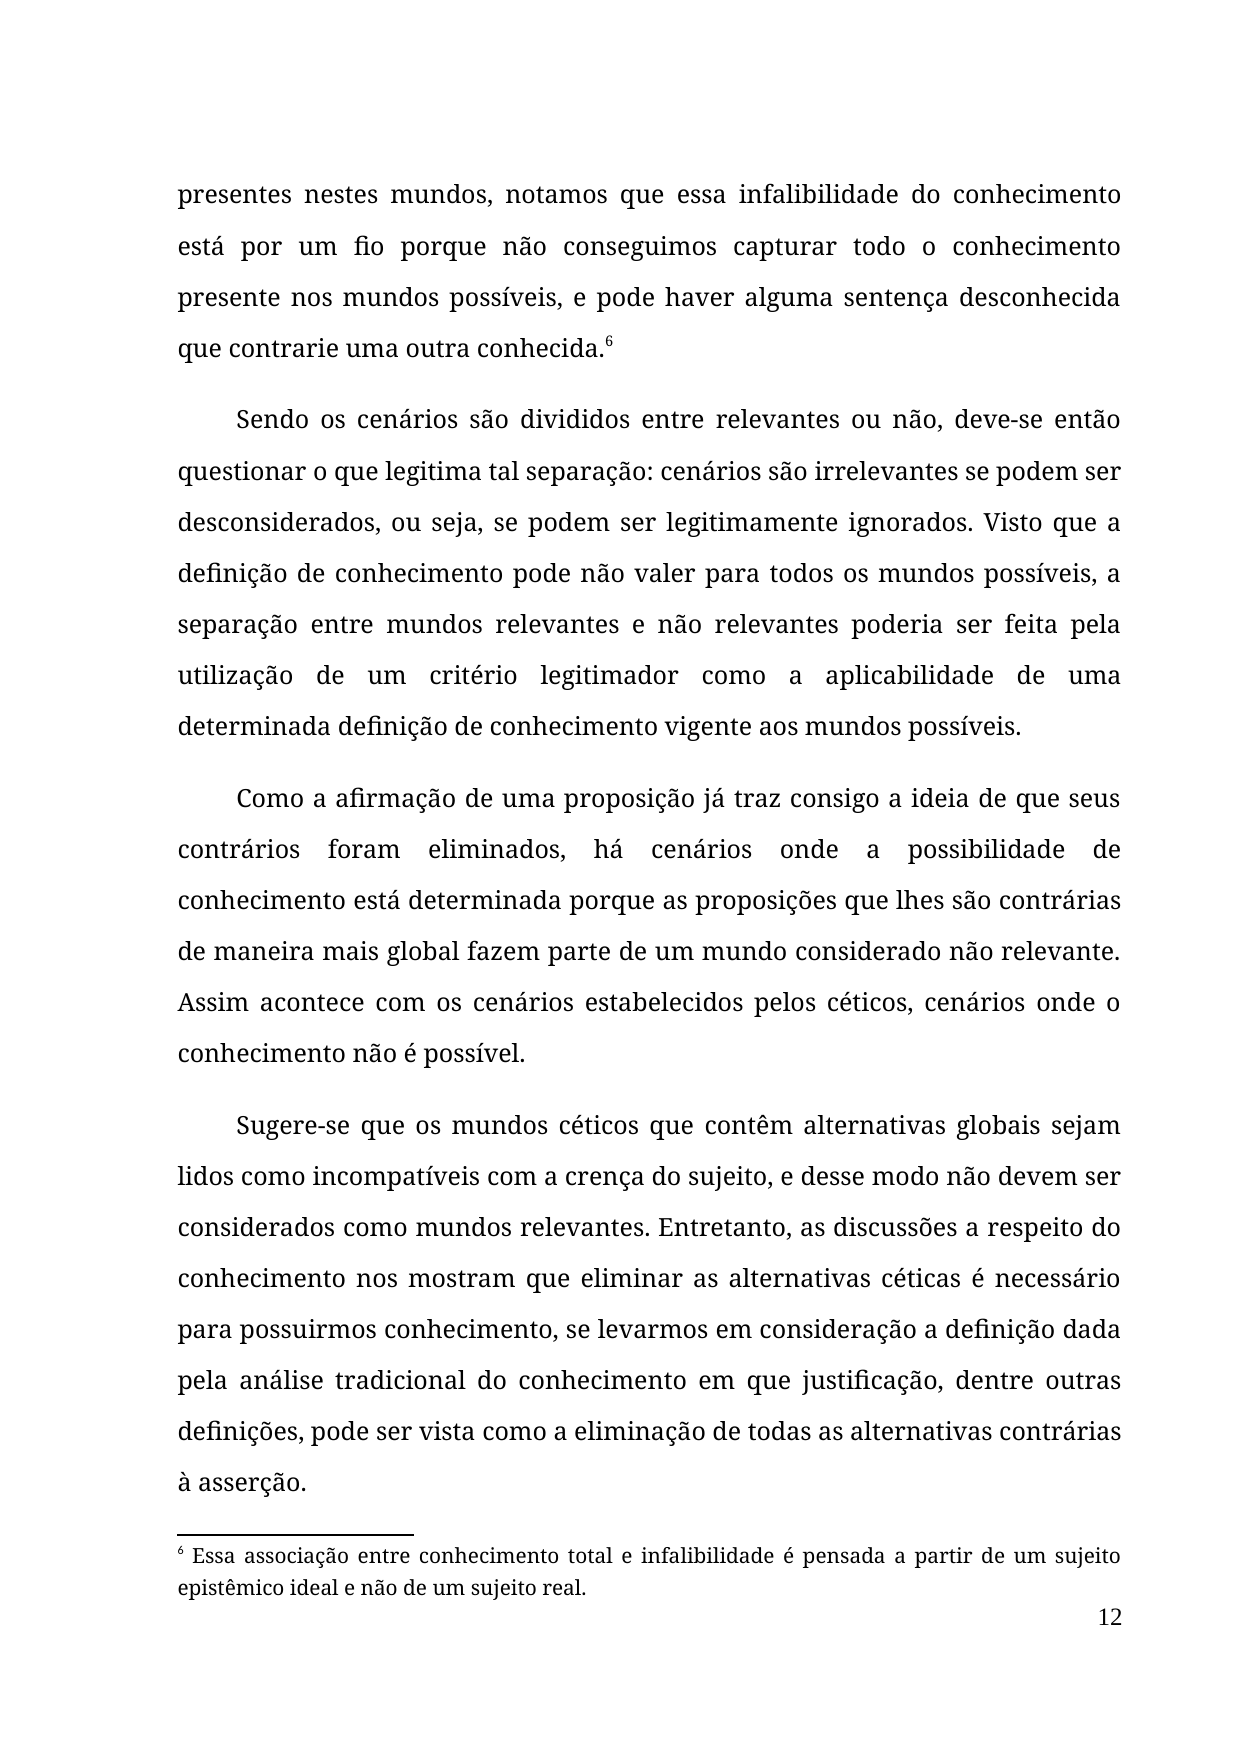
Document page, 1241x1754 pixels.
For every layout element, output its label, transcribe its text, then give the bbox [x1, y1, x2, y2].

text Sendo os cenários são divididos entre relevantes ou não, deve-se então questionar o que legitima tal separação: cenários são irrelevantes se podem ser desconsiderados, ou seja, se podem ser legitimamente ignorados. Visto que a definição de conhecimento pode não valer para todos os mundos possíveis, a separação entre mundos relevantes e não relevantes poderia ser feita pela utilização de um critério legitimador como a aplicabilidade de uma determinada definição de conhecimento vigente aos mundos possíveis. [177, 402, 1122, 742]
text Sugere-se que os mundos céticos que contêm alternativas globais sejam lidos como incompatíveis com a crença do sujeito, e desse modo não devem ser considerados como mundos relevantes. Entretanto, as discussões a respeito do conhecimento nos mostram que eliminar as alternativas céticas é necessário para possuirmos conhecimento, se levarmos em consideração a definição dada pela análise tradicional do conhecimento em que justificação, dentre outras definições, pode ser vista como a eliminação de todas as alternativas contrárias à asserção. [177, 1107, 1122, 1499]
text Como a afirmação de uma proposição já traz consigo a ideia de que seus contrários foram eliminados, há cenários onde a possibilidade de conhecimento está determinada porque as proposições que lhes são contrárias de maneira mais global fazem parte de um mundo considerado não relevante. Assim acontece com os cenários estabelecidos pelos céticos, cenários onde o conhecimento não é possível. [177, 780, 1122, 1069]
text presentes nestes mundos, notamos que essa infalibilidade do conhecimento está por um fio porque não conseguimos capturar todo o conhecimento presente nos mundos possíveis, e pode haver alguma sentença desconhecida que contrarie uma outra conhecida. [177, 177, 1122, 364]
text Essa associação entre conhecimento total e infalibilidade é pensada a partir de um sujeito epistêmico ideal e não de um sujeito real. [177, 1541, 1122, 1602]
